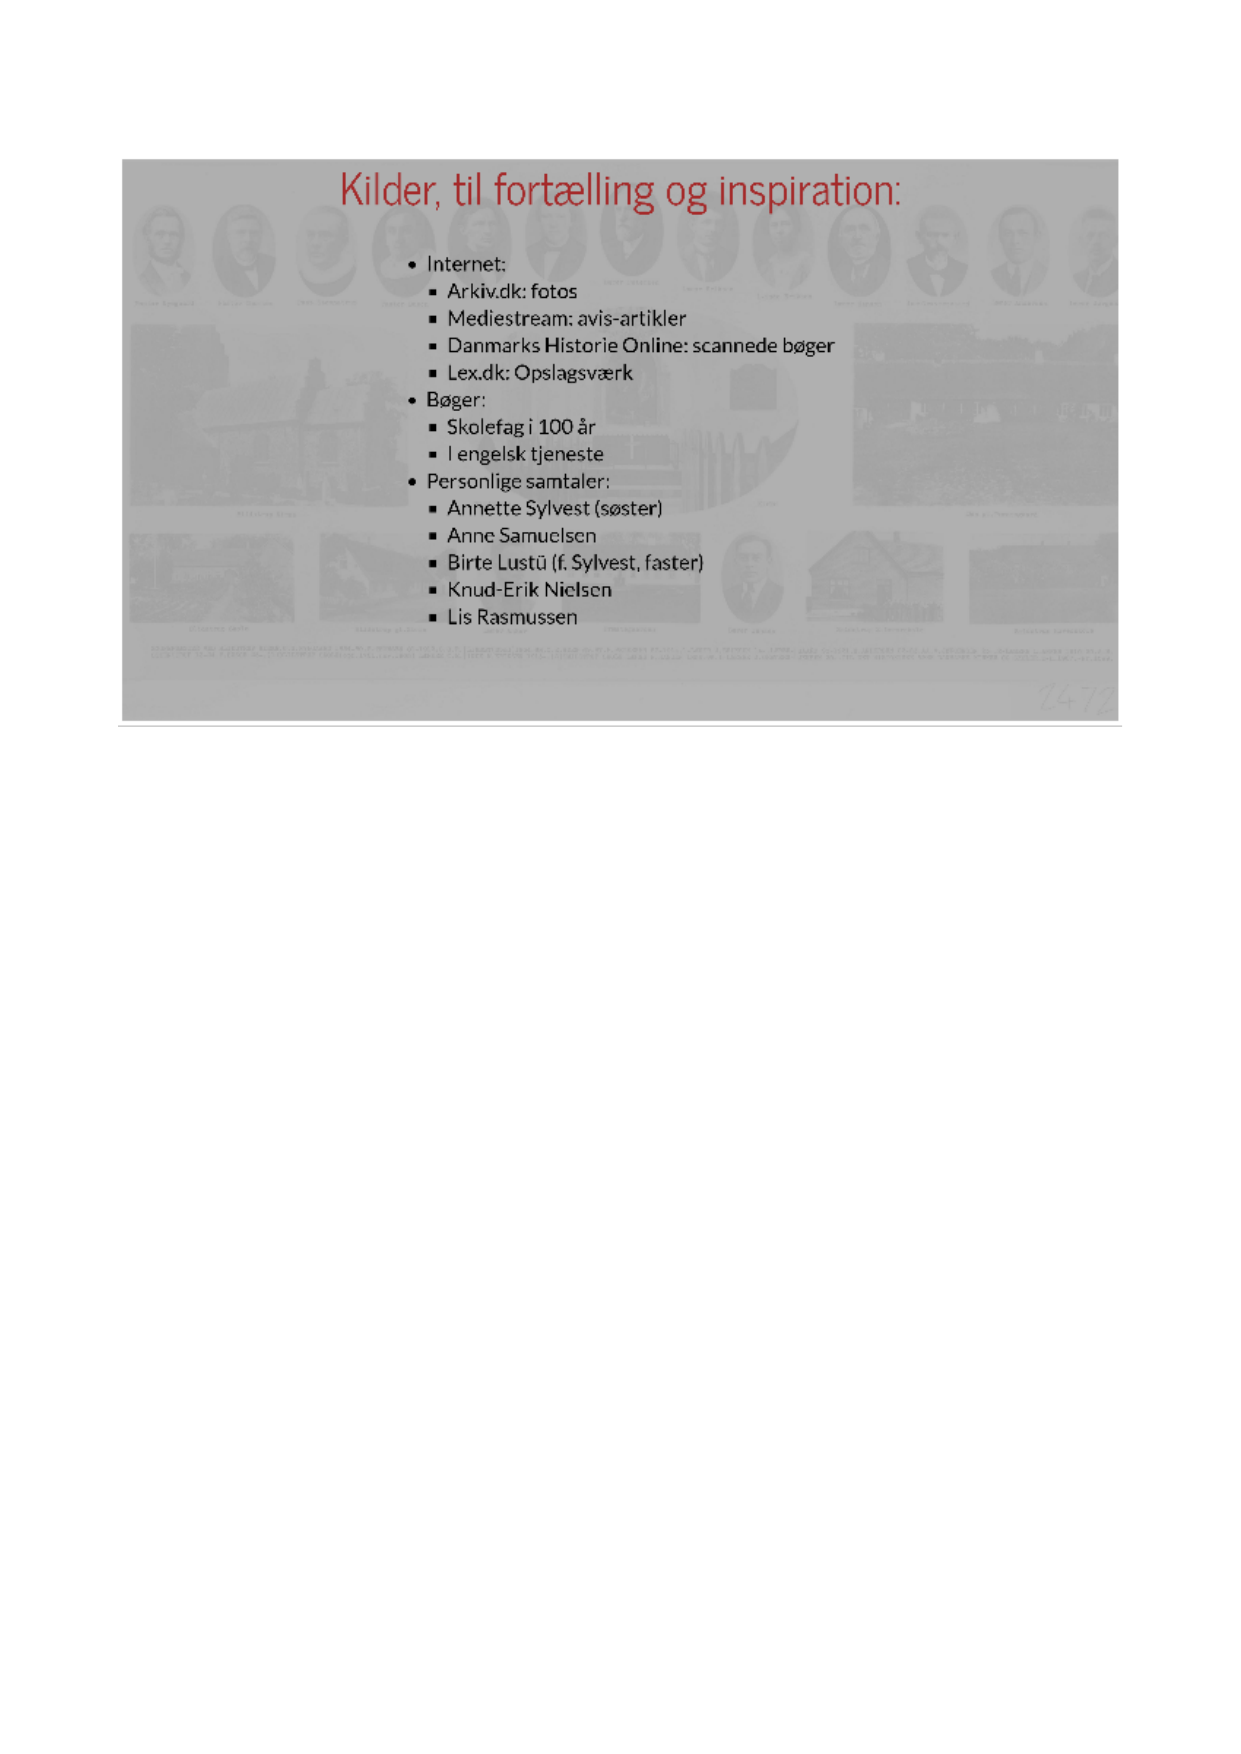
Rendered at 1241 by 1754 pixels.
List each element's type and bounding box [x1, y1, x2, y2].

picture [118, 156, 1123, 727]
